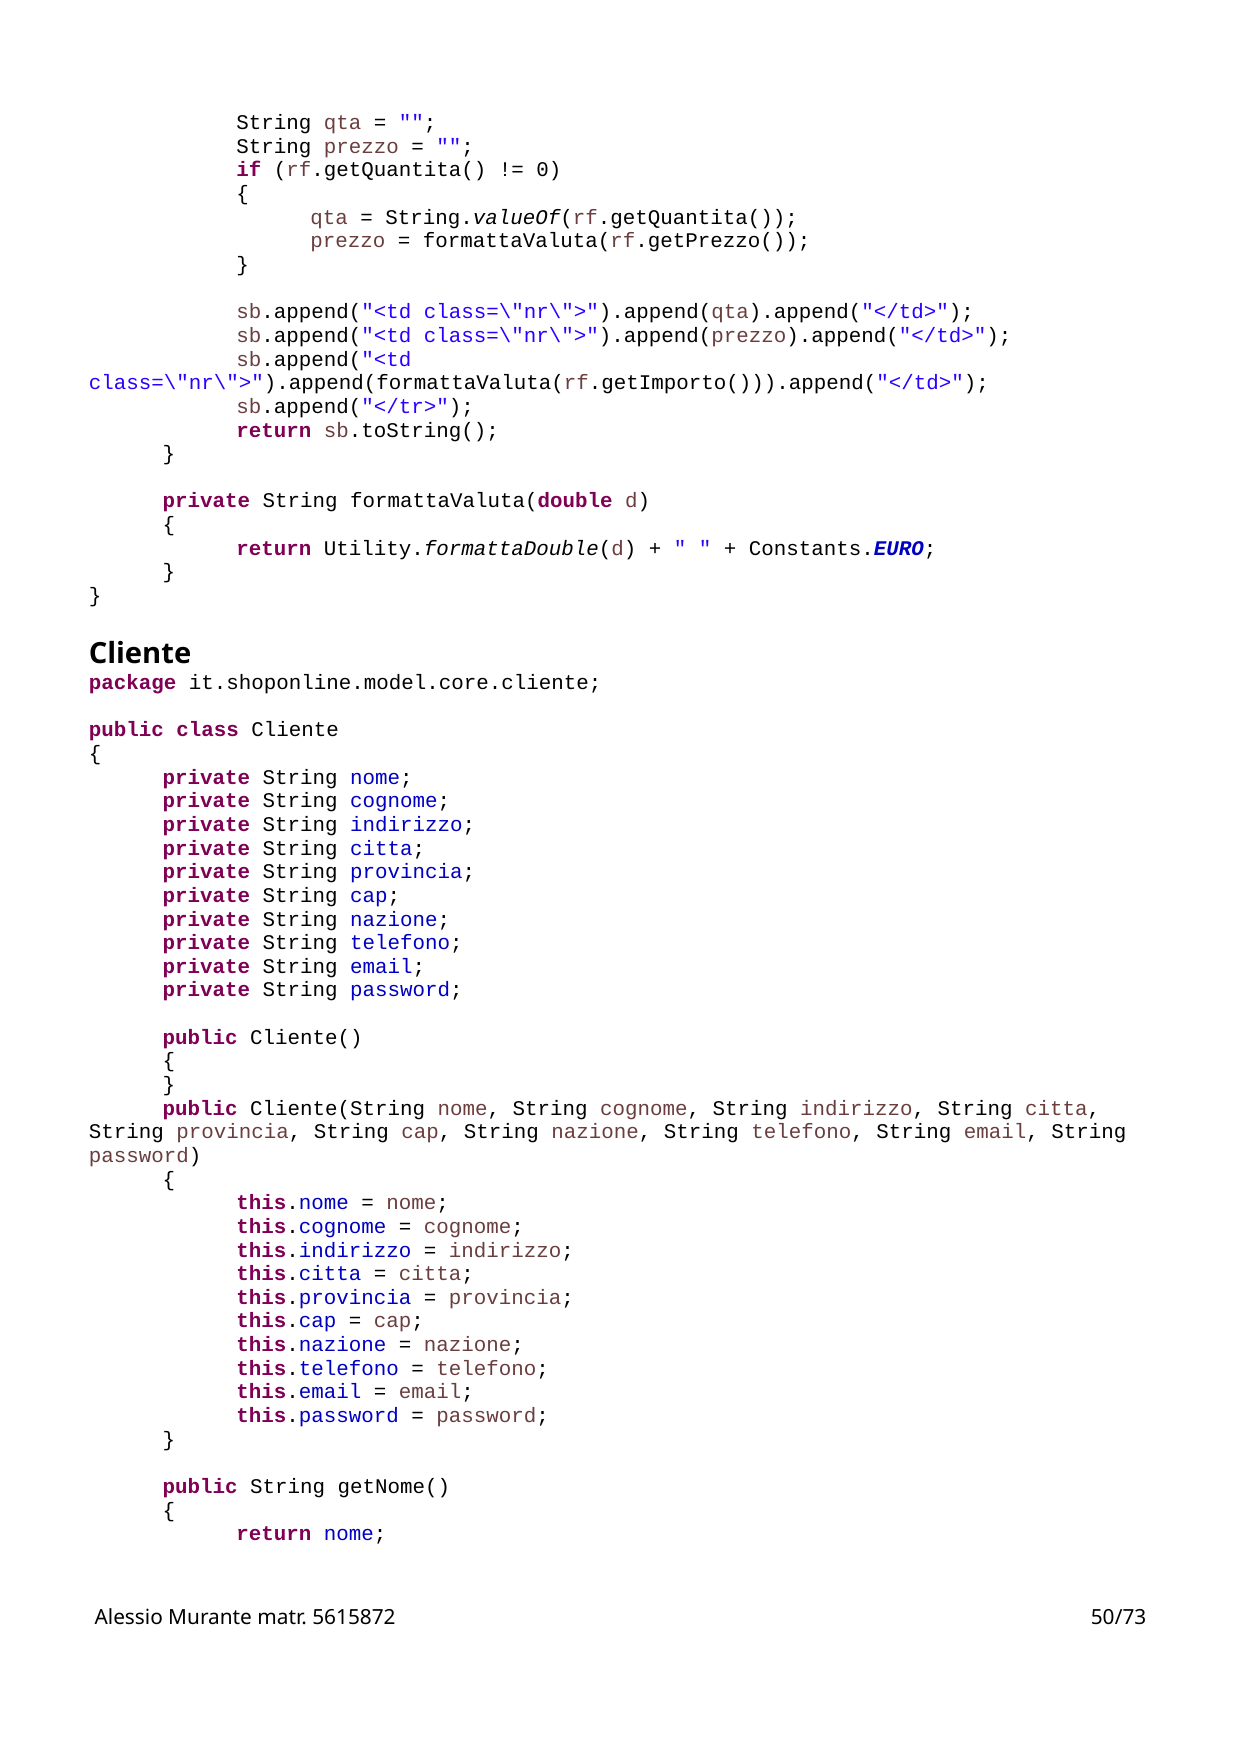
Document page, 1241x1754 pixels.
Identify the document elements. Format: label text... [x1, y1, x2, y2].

text sb.append("<td class=\"nr\">").append(qta).append("</td>"); [88, 301, 1152, 325]
text private String email; [88, 956, 1152, 979]
text } [88, 254, 1152, 278]
text Cliente [88, 632, 1152, 672]
text this.cognome = cognome; [88, 1216, 1152, 1239]
text this.citta = citta; [88, 1263, 1152, 1287]
text private String cognome; [88, 790, 1152, 814]
text this.provincia = provincia; [88, 1287, 1152, 1311]
text } [88, 443, 1152, 467]
text public class Cliente [88, 719, 1152, 743]
text this.nome = nome; [88, 1192, 1152, 1216]
text public Cliente() [88, 1027, 1152, 1050]
text { [88, 1050, 1152, 1074]
text private String cap; [88, 885, 1152, 908]
text qta = String.valueOf(rf.getQuantita()); [88, 207, 1152, 230]
text package it.shoponline.model.core.cliente; [88, 672, 1152, 696]
text private String formattaValuta(double d) [88, 491, 1152, 514]
text } [88, 1429, 1152, 1452]
text if (rf.getQuantita() != 0) [88, 159, 1152, 183]
text sb.append("</tr>"); [88, 396, 1152, 419]
text { [88, 1169, 1152, 1192]
text sb.append("<td class=\"nr\">").append(formattaValuta(rf.getImporto())).append("</td>"); [88, 349, 1152, 396]
text } [88, 585, 1152, 609]
text return nome; [88, 1523, 1152, 1547]
text private String telefono; [88, 932, 1152, 956]
text this.cap = cap; [88, 1311, 1152, 1334]
text public Cliente(String nome, String cognome, String indirizzo, String citta, String provincia, String cap, String nazione, String telefono, String email, String password) [88, 1098, 1152, 1169]
text this.nazione = nazione; [88, 1334, 1152, 1358]
text sb.append("<td class=\"nr\">").append(prezzo).append("</td>"); [88, 325, 1152, 349]
text return Utility.formattaDouble(d) + " " + Constants.EURO; [88, 538, 1152, 561]
text String qta = ""; [88, 112, 1152, 136]
text this.indirizzo = indirizzo; [88, 1239, 1152, 1263]
text this.password = password; [88, 1405, 1152, 1429]
text private String citta; [88, 838, 1152, 861]
text private String password; [88, 979, 1152, 1003]
text private String nazione; [88, 908, 1152, 932]
text this.email = email; [88, 1381, 1152, 1405]
text private String provincia; [88, 861, 1152, 885]
text return sb.toString(); [88, 419, 1152, 443]
text private String nome; [88, 767, 1152, 790]
text { [88, 1500, 1152, 1523]
text { [88, 183, 1152, 207]
text prezzo = formattaValuta(rf.getPrezzo()); [88, 230, 1152, 254]
text { [88, 743, 1152, 767]
text private String indirizzo; [88, 814, 1152, 838]
text String prezzo = ""; [88, 136, 1152, 159]
text { [88, 514, 1152, 538]
text } [88, 1074, 1152, 1098]
text this.telefono = telefono; [88, 1358, 1152, 1381]
text public String getNome() [88, 1476, 1152, 1500]
text } [88, 561, 1152, 585]
